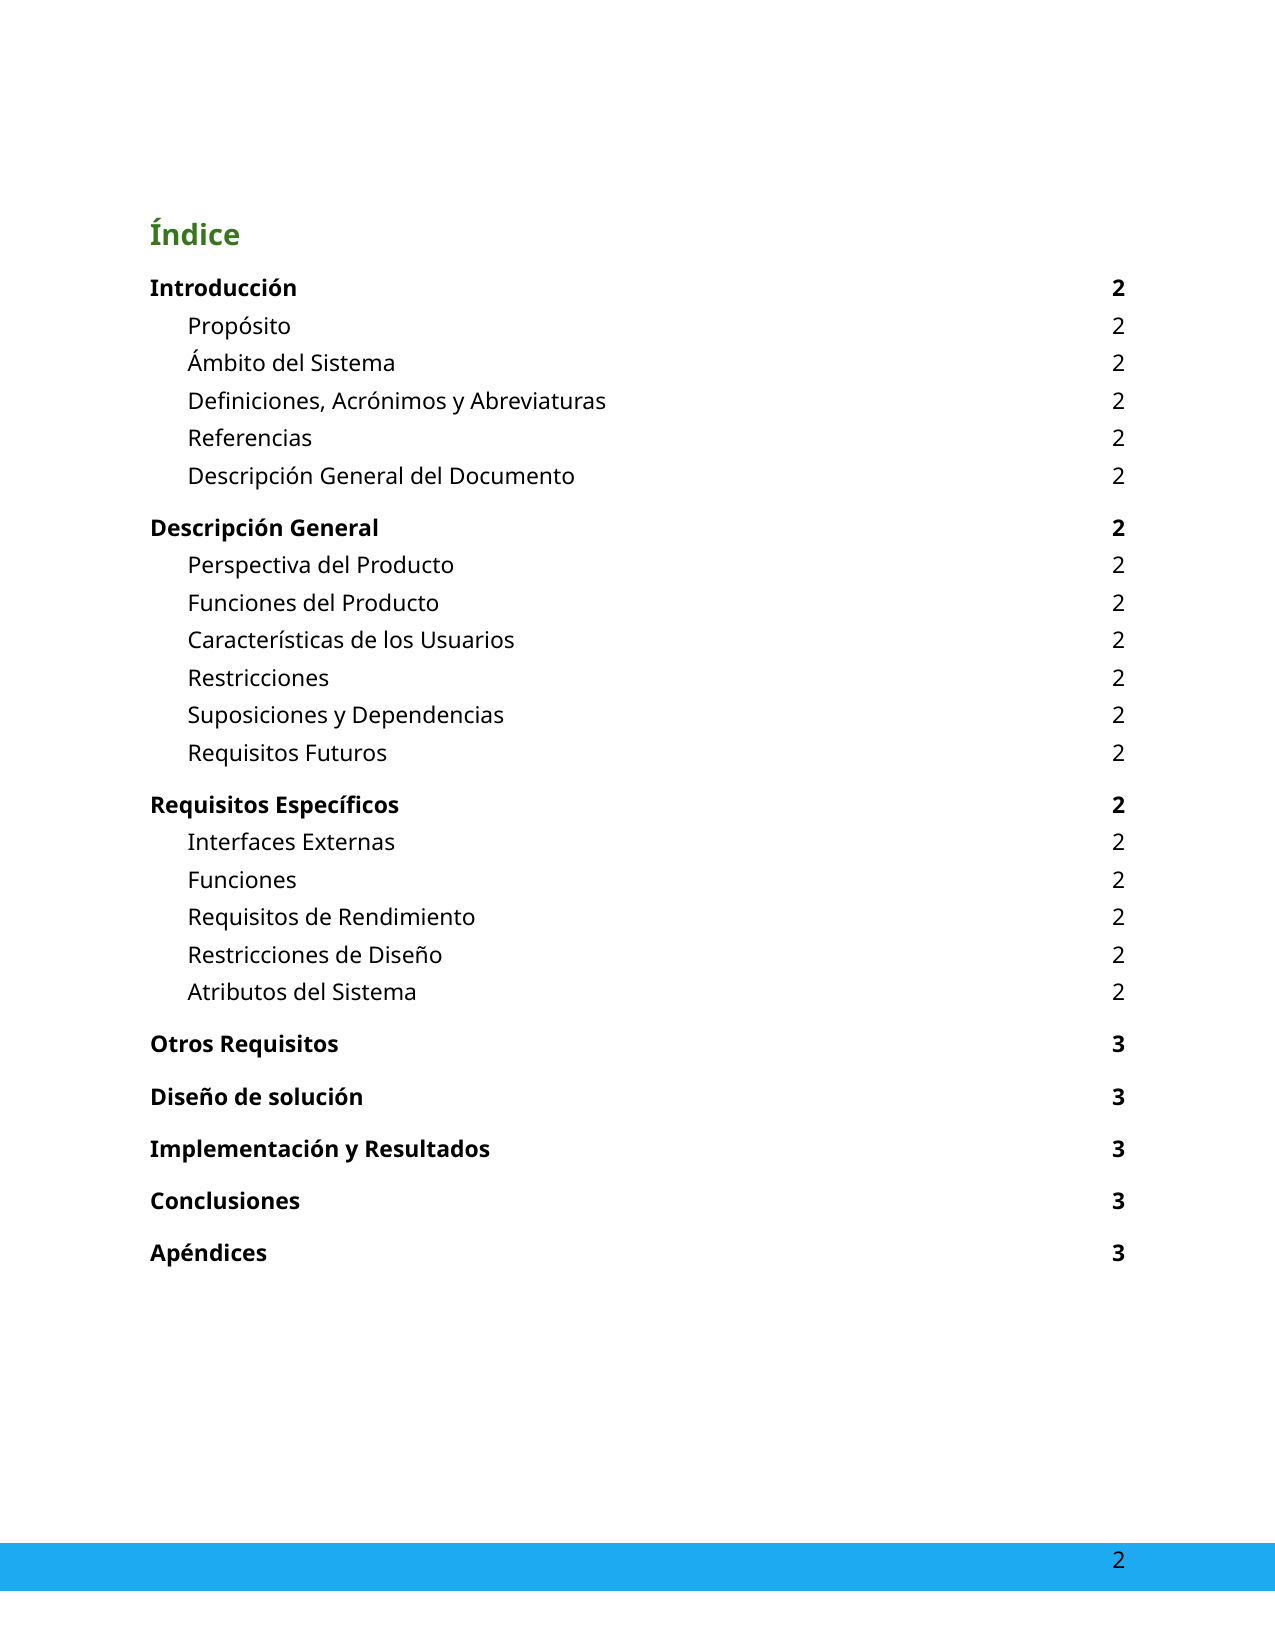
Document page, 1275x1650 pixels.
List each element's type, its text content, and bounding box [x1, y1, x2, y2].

text Descripción General del Documento 2 [187, 459, 1125, 491]
text Otros Requisitos 3 [150, 1028, 1125, 1059]
text Suposiciones y Dependencias 2 [187, 699, 1125, 730]
text Interfaces Externas 2 [187, 826, 1125, 857]
text Implementación y Resultados 3 [150, 1132, 1125, 1164]
text Atributos del Sistema 2 [187, 976, 1125, 1007]
text Funciones 2 [187, 864, 1125, 895]
text Ámbito del Sistema 2 [187, 347, 1125, 378]
text Requisitos Específicos 2 [150, 789, 1125, 820]
text Introducción 2 [150, 272, 1125, 303]
text Apéndices 3 [150, 1237, 1125, 1268]
text Funciones del Producto 2 [187, 587, 1125, 618]
text Requisitos Futuros 2 [187, 737, 1125, 768]
text Propósito 2 [187, 309, 1125, 341]
text Restricciones de Diseño 2 [187, 939, 1125, 970]
text Diseño de solución 3 [150, 1080, 1125, 1112]
text Requisitos de Rendimiento 2 [187, 901, 1125, 932]
text Restricciones 2 [187, 662, 1125, 693]
text Perspectiva del Producto 2 [187, 549, 1125, 580]
text Definiciones, Acrónimos y Abreviaturas 2 [187, 384, 1125, 416]
picture [0, 1543, 1275, 1591]
text Conclusiones 3 [150, 1184, 1125, 1216]
text Índice [150, 214, 1125, 254]
text Características de los Usuarios 2 [187, 624, 1125, 655]
text Referencias 2 [187, 422, 1125, 453]
text Descripción General 2 [150, 512, 1125, 543]
